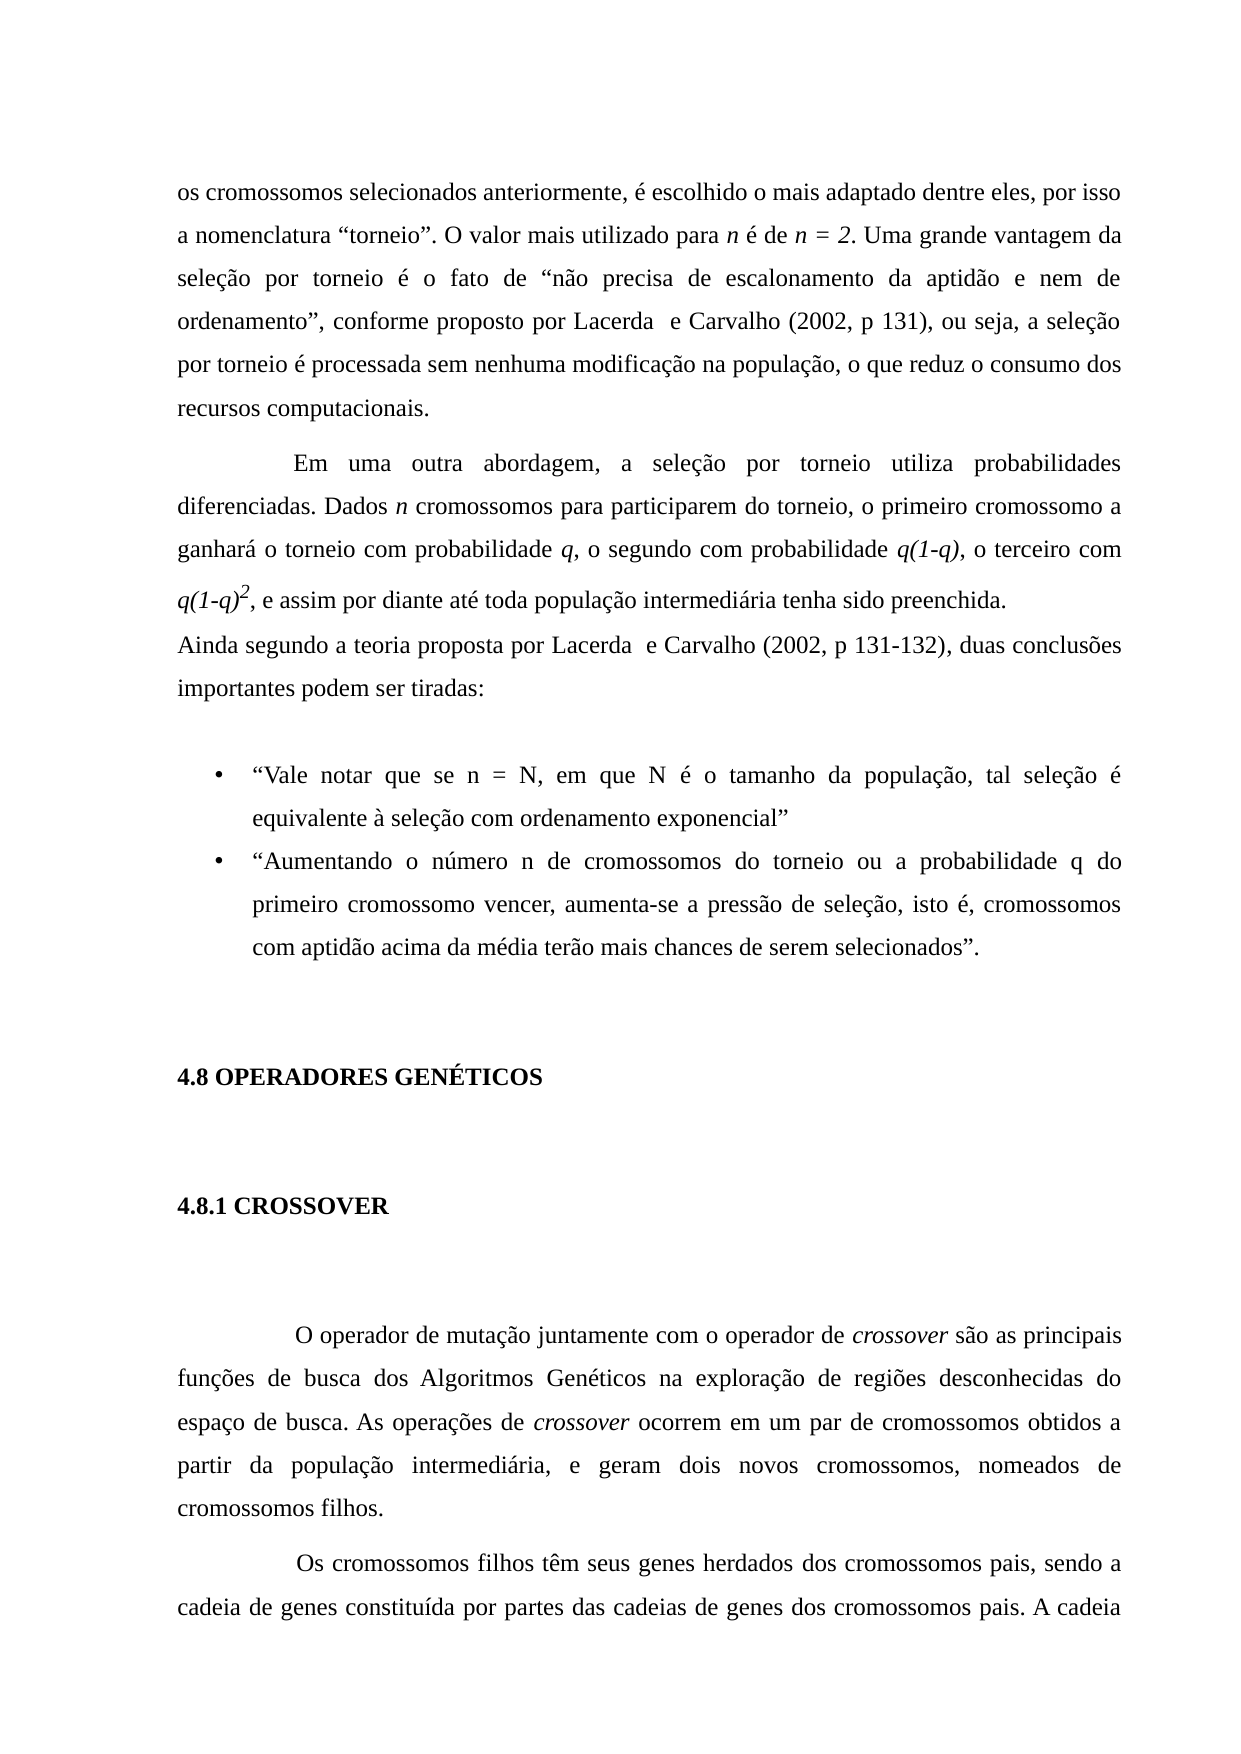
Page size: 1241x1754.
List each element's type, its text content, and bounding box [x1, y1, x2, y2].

text os cromossomos selecionados anteriormente, é escolhido o mais adaptado dentre eles, por isso a nomenclatura “torneio”. O valor mais utilizado para n é de n = 2. Uma grande vantagem da seleção por torneio é o fato de “não precisa de escalonamento da aptidão e nem de ordenamento”, conforme proposto por Lacerda e Carvalho (2002, p 131), ou seja, a seleção por torneio é processada sem nenhuma modificação na população, o que reduz o consumo dos recursos computacionais. [177, 177, 1122, 421]
text 4.8.1 CROSSOVER [177, 1191, 1122, 1220]
list “Aumentando o número n de cromossomos do torneio ou a probabilidade q do primeiro cromossomo vencer, aumenta-se a pressão de seleção, isto é, cromossomos com aptidão acima da média terão mais chances de serem selecionados”. [214, 846, 1122, 961]
text Ainda segundo a teoria proposta por Lacerda e Carvalho (2002, p 131-132), duas conclusões importantes podem ser tiradas: [177, 630, 1122, 702]
text Em uma outra abordagem, a seleção por torneio utiliza probabilidades diferenciadas. Dados n cromossomos para participarem do torneio, o primeiro cromossomo a ganhará o torneio com probabilidade q, o segundo com probabilidade q(1-q), o terceiro com q(1-q)2, e assim por diante até toda população intermediária tenha sido preenchida. [177, 448, 1122, 614]
text Os cromossomos filhos têm seus genes herdados dos cromossomos pais, sendo a cadeia de genes constituída por partes das cadeias de genes dos cromossomos pais. A cadeia [177, 1548, 1122, 1620]
text O operador de mutação juntamente com o operador de crossover são as principais funções de busca dos Algoritmos Genéticos na exploração de regiões desconhecidas do espaço de busca. As operações de crossover ocorrem em um par de cromossomos obtidos a partir da população intermediária, e geram dois novos cromossomos, nomeados de cromossomos filhos. [177, 1320, 1122, 1522]
text 4.8 OPERADORES GENÉTICOS [177, 1062, 1122, 1090]
list “Vale notar que se n = N, em que N é o tamanho da população, tal seleção é equivalente à seleção com ordenamento exponencial” [214, 760, 1122, 832]
